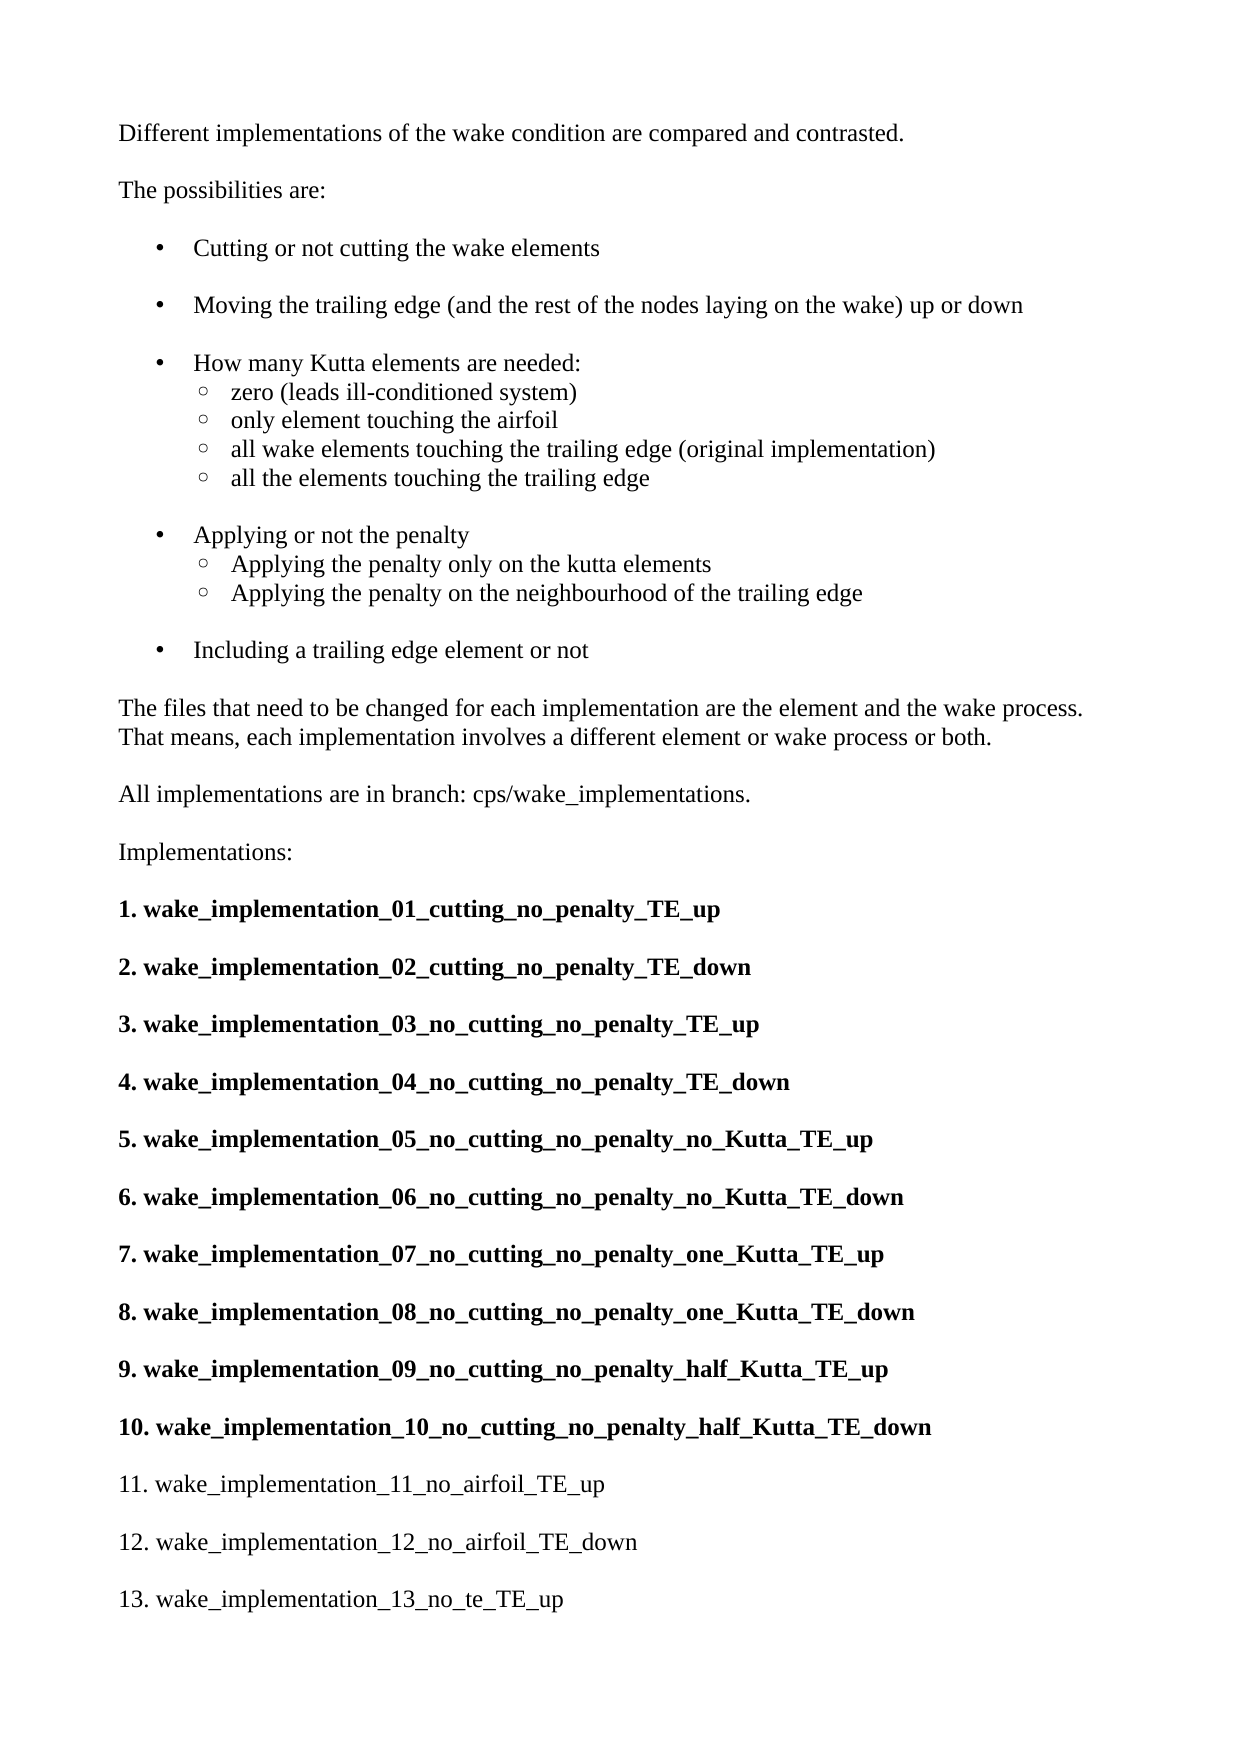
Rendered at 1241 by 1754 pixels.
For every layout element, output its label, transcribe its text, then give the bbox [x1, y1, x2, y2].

text All implementations are in branch: cps/wake_implementations. [118, 779, 1122, 808]
text The files that need to be changed for each implementation are the element and the wake process. That means, each implementation involves a different element or wake process or both. [118, 693, 1122, 751]
text 12. wake_implementation_12_no_airfoil_TE_down [118, 1527, 1122, 1556]
text 13. wake_implementation_13_no_te_TE_up [118, 1584, 1122, 1613]
list Cutting or not cutting the wake elements [156, 233, 1122, 262]
list Applying the penalty on the neighbourhood of the trailing edge [193, 578, 1122, 607]
list all wake elements touching the trailing edge (original implementation) [193, 434, 1122, 463]
text 2. wake_implementation_02_cutting_no_penalty_TE_down [118, 952, 1122, 981]
list all the elements touching the trailing edge [193, 463, 1122, 492]
list Applying or not the penalty [156, 521, 1122, 549]
list How many Kutta elements are needed: [156, 348, 1122, 377]
text 3. wake_implementation_03_no_cutting_no_penalty_TE_up [118, 1009, 1122, 1038]
text 9. wake_implementation_09_no_cutting_no_penalty_half_Kutta_TE_up [118, 1354, 1122, 1383]
text 7. wake_implementation_07_no_cutting_no_penalty_one_Kutta_TE_up [118, 1239, 1122, 1268]
text 10. wake_implementation_10_no_cutting_no_penalty_half_Kutta_TE_down [118, 1412, 1122, 1441]
text 8. wake_implementation_08_no_cutting_no_penalty_one_Kutta_TE_down [118, 1297, 1122, 1326]
text Implementations: [118, 837, 1122, 866]
text 1. wake_implementation_01_cutting_no_penalty_TE_up [118, 894, 1122, 923]
text 11. wake_implementation_11_no_airfoil_TE_up [118, 1469, 1122, 1498]
list Moving the trailing edge (and the rest of the nodes laying on the wake) up or down [156, 291, 1122, 319]
text 4. wake_implementation_04_no_cutting_no_penalty_TE_down [118, 1067, 1122, 1096]
text 5. wake_implementation_05_no_cutting_no_penalty_no_Kutta_TE_up [118, 1124, 1122, 1153]
list zero (leads ill-conditioned system) [193, 377, 1122, 406]
text The possibilities are: [118, 176, 1122, 204]
text 6. wake_implementation_06_no_cutting_no_penalty_no_Kutta_TE_down [118, 1182, 1122, 1211]
list only element touching the airfoil [193, 406, 1122, 434]
list Including a trailing edge element or not [156, 636, 1122, 664]
list Applying the penalty only on the kutta elements [193, 549, 1122, 578]
text Different implementations of the wake condition are compared and contrasted. [118, 118, 1122, 147]
